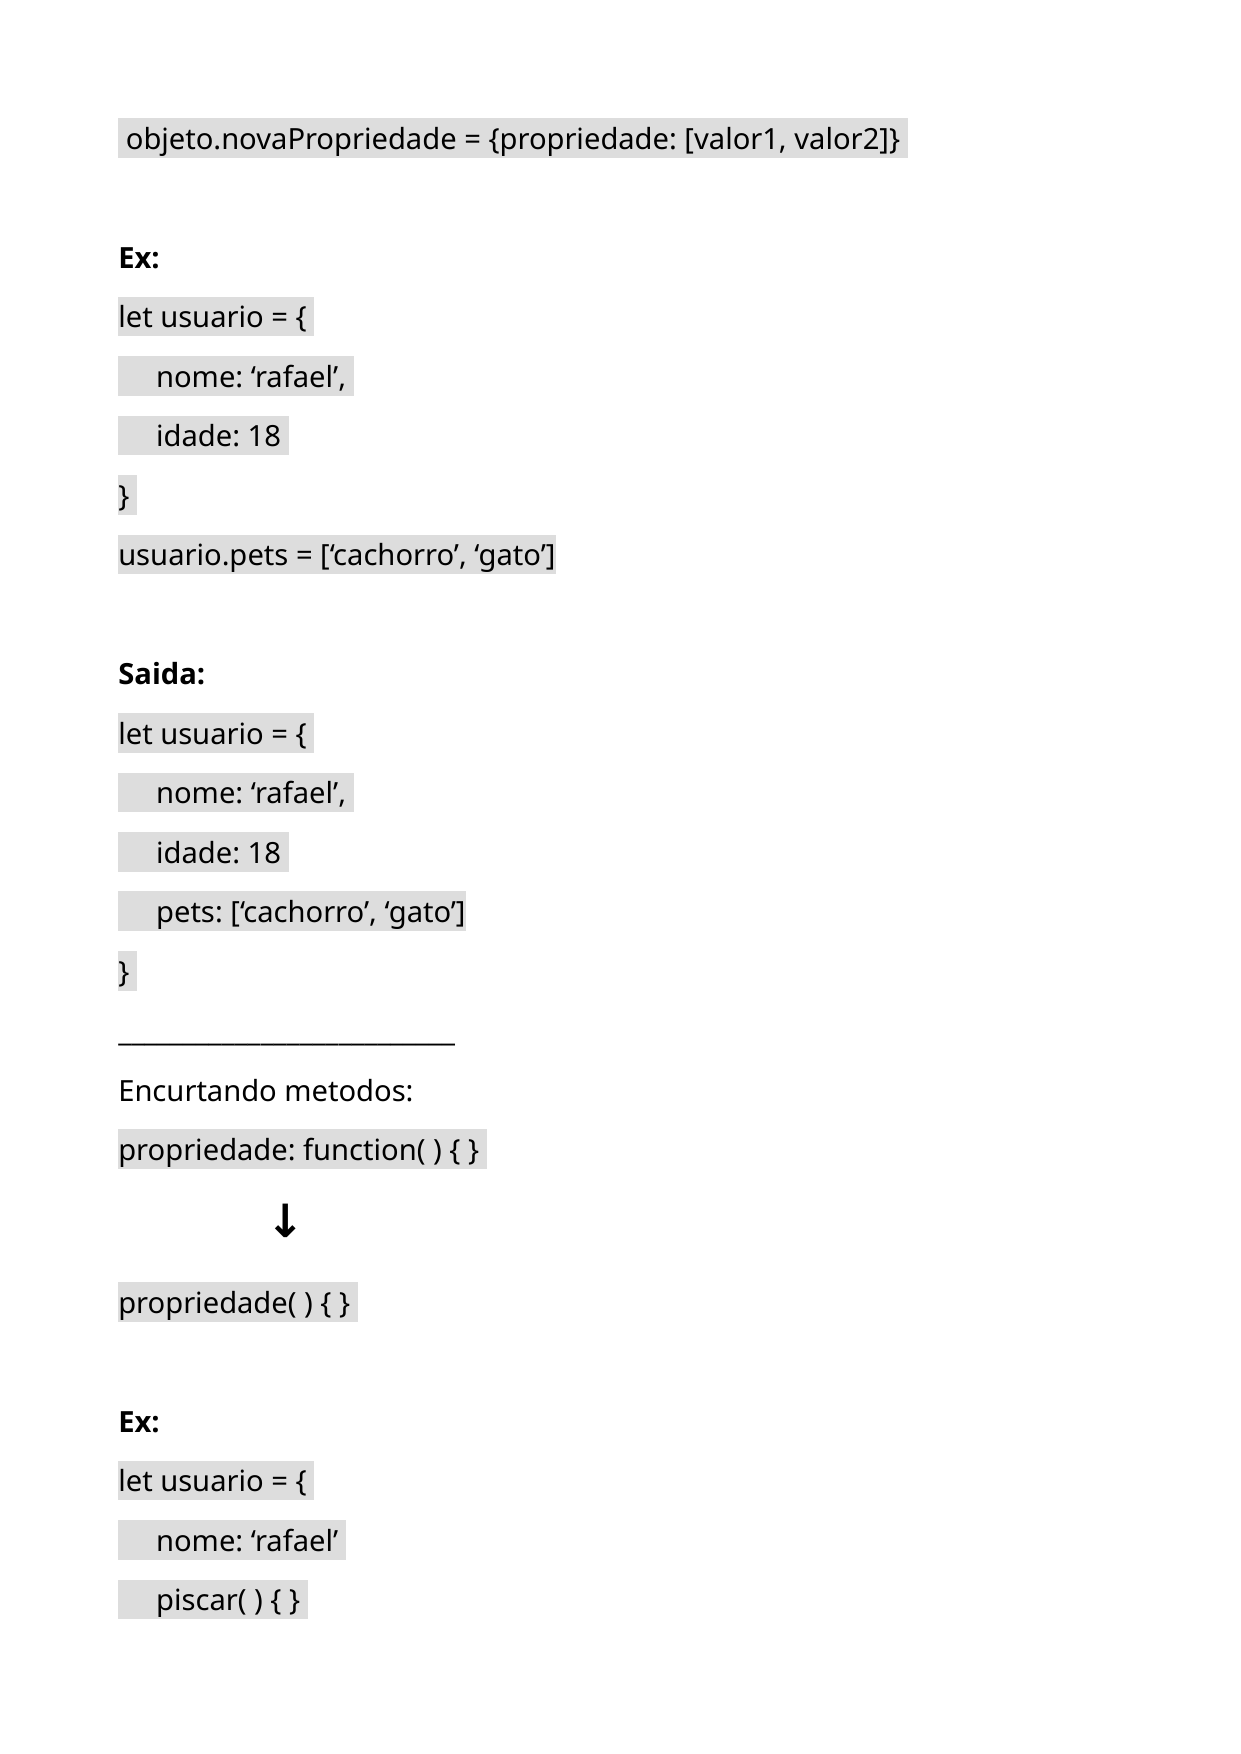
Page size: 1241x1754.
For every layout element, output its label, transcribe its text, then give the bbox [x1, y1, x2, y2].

text propriedade: function( ) { } [118, 1129, 1122, 1169]
text Ex: [118, 237, 1122, 277]
text let usuario = { [118, 297, 1122, 336]
text let usuario = { [118, 1461, 1122, 1500]
text __________________________ [118, 1010, 1122, 1050]
text } [118, 475, 1122, 515]
text pets: [‘cachorro’, ‘gato’] [118, 891, 1122, 931]
text idade: 18 [118, 416, 1122, 455]
text Encurtando metodos: [118, 1070, 1122, 1109]
text usuario.pets = [‘cachorro’, ‘gato’] [118, 534, 1122, 574]
text nome: ‘rafael’, [118, 772, 1122, 812]
text idade: 18 [118, 832, 1122, 872]
text piscar( ) { } [118, 1580, 1122, 1619]
text Saida: [118, 653, 1122, 693]
text } [118, 951, 1122, 991]
text propriedade( ) { } [118, 1282, 1122, 1322]
text Ex: [118, 1401, 1122, 1441]
text objeto.novaPropriedade = {propriedade: [valor1, valor2]} [118, 118, 1122, 158]
text ↓ [118, 1189, 1122, 1251]
text nome: ‘rafael’, [118, 356, 1122, 396]
text nome: ‘rafael’ [118, 1520, 1122, 1560]
text let usuario = { [118, 713, 1122, 753]
